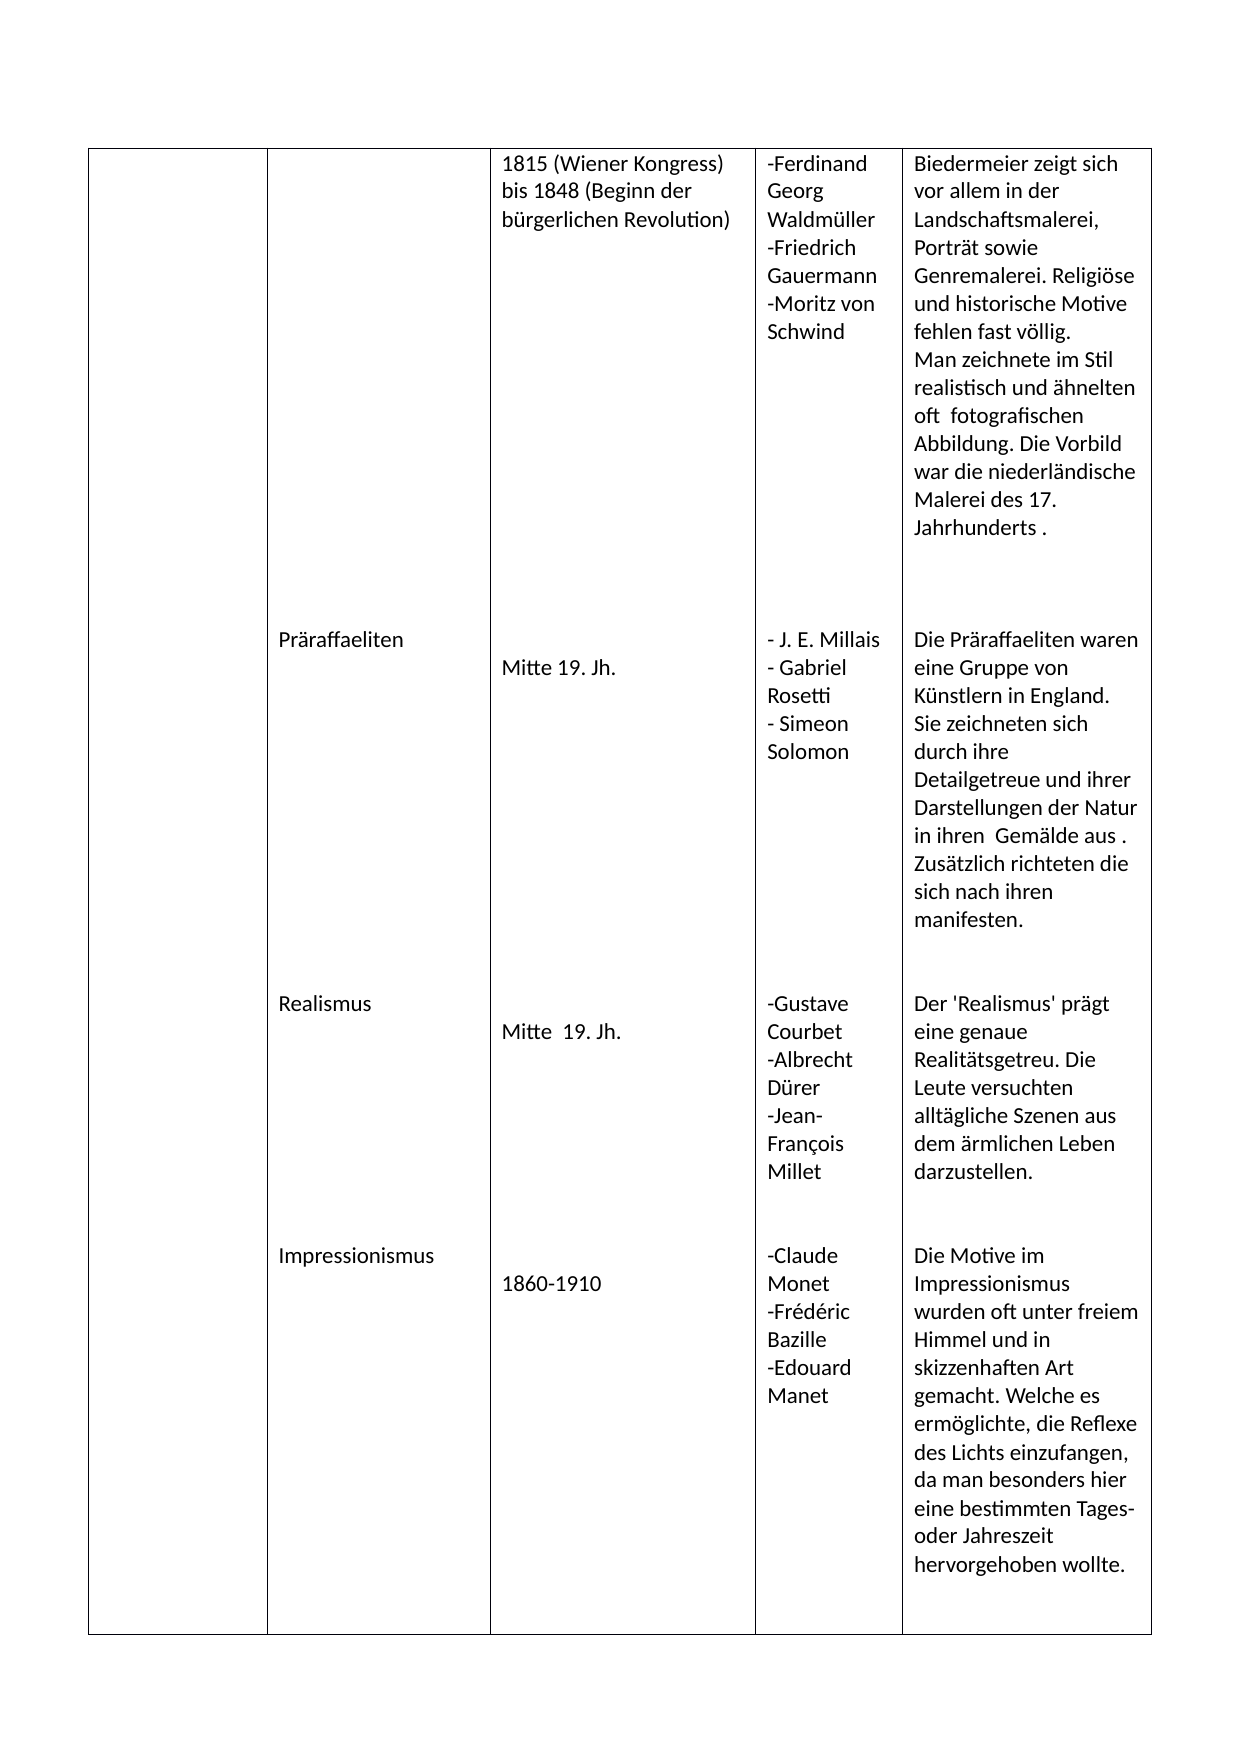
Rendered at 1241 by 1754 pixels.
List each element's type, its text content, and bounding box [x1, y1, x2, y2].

table_header -Ferdinand Georg Waldmüller -Friedrich Gauermann -Moritz von Schwind - J. E. Millais - Gabriel Rosetti - Simeon Solomon -Gustave Courbet -Albrecht Dürer -Jean-François Millet -Claude Monet -Frédéric Bazille -Edouard Manet [756, 149, 902, 1634]
table_header Biedermeier zeigt sich vor allem in der Landschaftsmalerei, Porträt sowie Genremalerei. Religiöse und historische Motive fehlen fast völlig. Man zeichnete im Stil realistisch und ähnelten oft fotografischen Abbildung. Die Vorbild war die niederländische Malerei des 17. Jahrhunderts . Die Präraffaeliten waren eine Gruppe von Künstlern in England. Sie zeichneten sich durch ihre Detailgetreue und ihrer Darstellungen der Natur in ihren Gemälde aus . Zusätzlich richteten die sich nach ihren manifesten. Der 'Realismus' prägt eine genaue Realitätsgetreu. Die Leute versuchten alltägliche Szenen aus dem ärmlichen Leben darzustellen. Die Motive im Impressionismus wurden oft unter freiem Himmel und in skizzenhaften Art gemacht. Welche es ermöglichte, die Reflexe des Lichts einzufangen, da man besonders hier eine bestimmten Tages- oder Jahreszeit hervorgehoben wollte. [903, 149, 1151, 1634]
table_header 1815 (Wiener Kongress) bis 1848 (Beginn der bürgerlichen Revolution) Mitte 19. Jh. Mitte 19. Jh. 1860-1910 [491, 149, 755, 1634]
table_header [89, 149, 267, 1634]
table_header Präraffaeliten Realismus Impressionismus [268, 149, 490, 1634]
